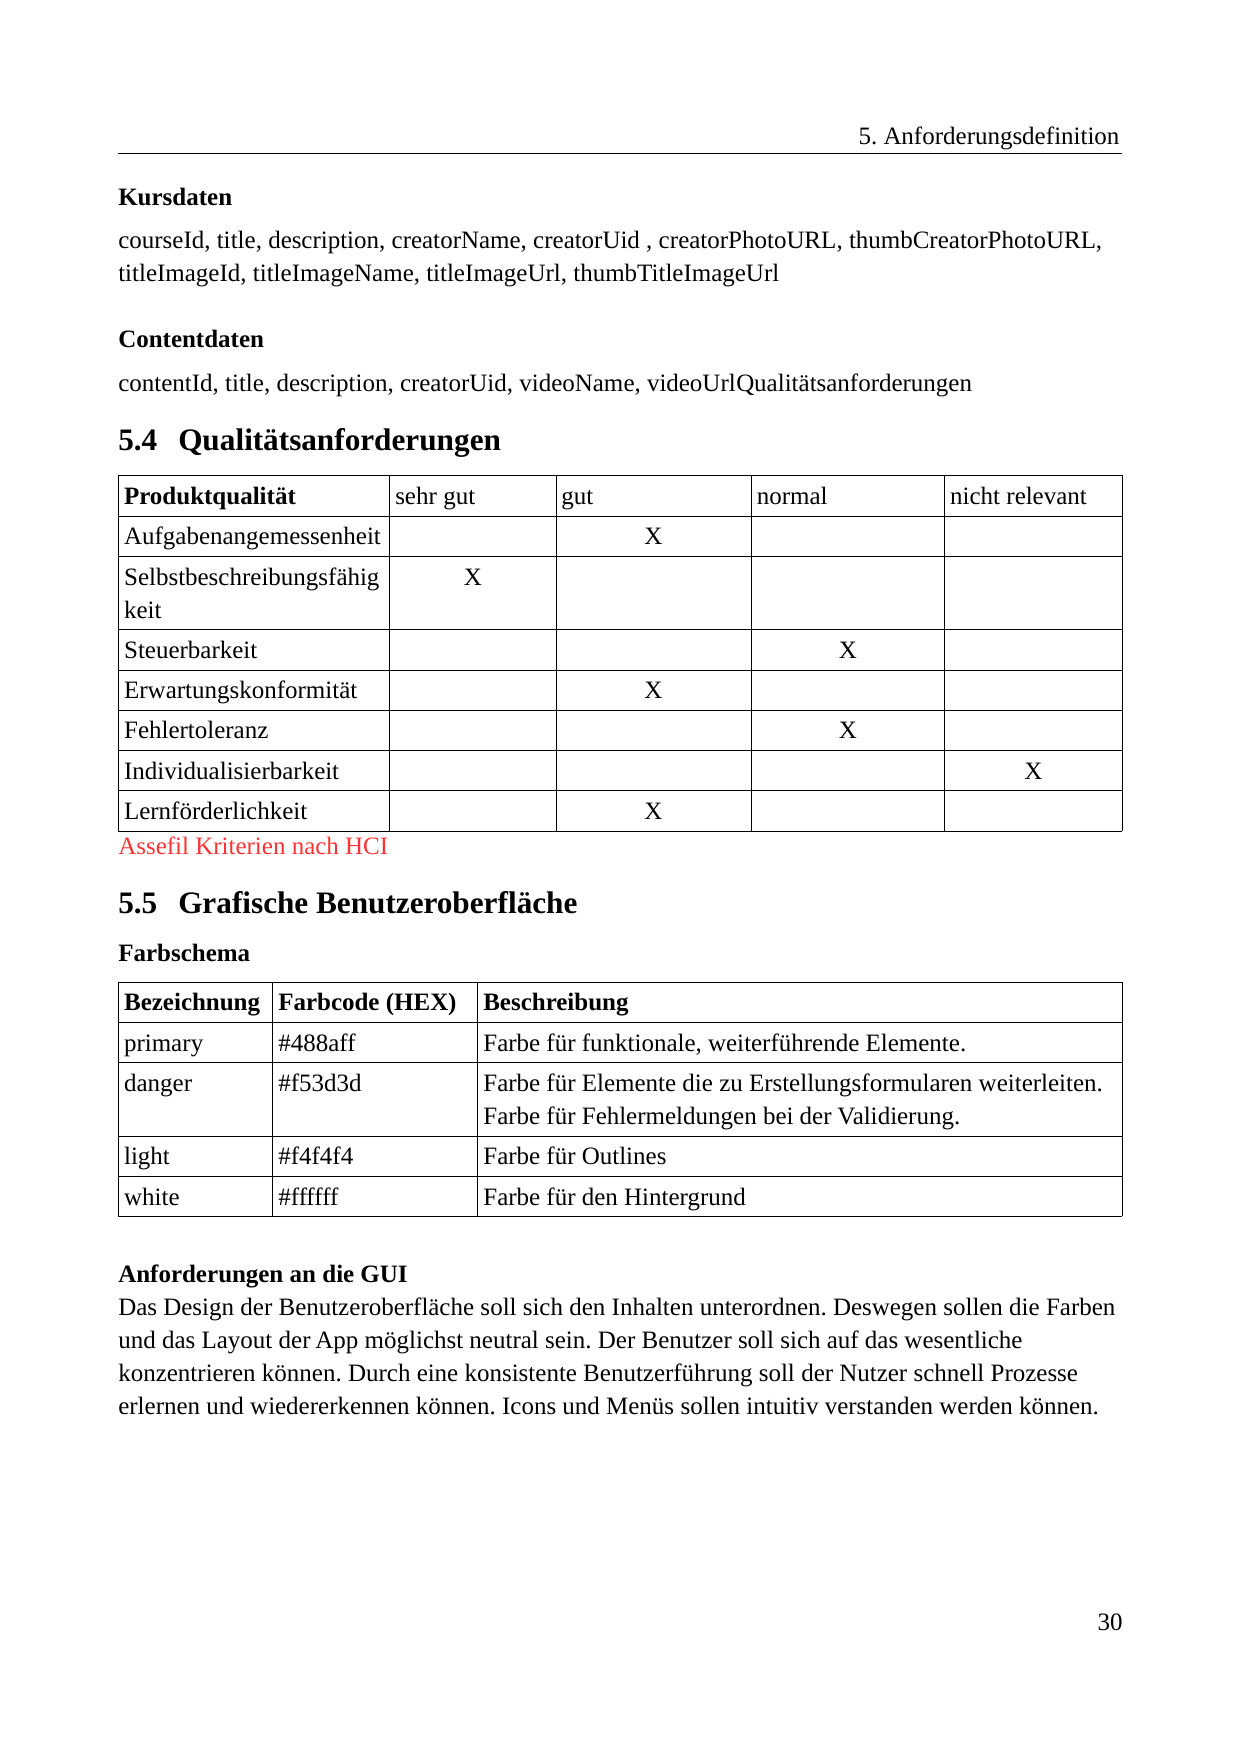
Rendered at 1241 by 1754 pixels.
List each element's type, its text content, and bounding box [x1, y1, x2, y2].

table_header Produktqualität [119, 476, 389, 516]
table_cell Farbe für den Hintergrund [478, 1177, 1122, 1216]
table_header sehr gut [390, 476, 556, 516]
text Kursdaten [118, 182, 1122, 211]
table_cell X [557, 671, 751, 710]
table_cell Steuerbarkeit [119, 630, 389, 669]
table_cell #488aff [273, 1023, 477, 1062]
table_cell [945, 791, 1122, 831]
table_cell Erwartungskonformität [119, 671, 389, 710]
table_cell Selbstbeschreibungsfähigkeit [119, 557, 389, 629]
table_header Farbcode (HEX) [273, 983, 477, 1022]
table_cell [945, 630, 1122, 669]
table_header Bezeichnung [119, 983, 272, 1022]
table_cell X [390, 557, 556, 629]
table_cell [557, 751, 751, 790]
table_cell [945, 671, 1122, 710]
table_cell [752, 751, 944, 790]
table_cell Fehlertoleranz [119, 711, 389, 750]
table_cell X [945, 751, 1122, 790]
text contentId, title, description, creatorUid, videoName, videoUrlQualitätsanforderungen [118, 368, 1122, 396]
table_cell #ffffff [273, 1177, 477, 1216]
text Assefil Kriterien nach HCI [118, 832, 1122, 859]
table_header Beschreibung [478, 983, 1122, 1022]
table_cell light [119, 1137, 272, 1176]
table_cell Lernförderlichkeit [119, 791, 389, 831]
table_header gut [557, 476, 751, 516]
table_cell #f53d3d [273, 1063, 477, 1136]
table_cell #f4f4f4 [273, 1137, 477, 1176]
text courseId, title, description, creatorName, creatorUid , creatorPhotoURL, thumbCreatorPhotoURL, [118, 225, 1122, 254]
table_cell white [119, 1177, 272, 1216]
table_cell X [557, 791, 751, 831]
table_cell [557, 557, 751, 629]
text titleImageId, titleImageName, titleImageUrl, thumbTitleImageUrl [118, 258, 1122, 287]
text Contentdaten [118, 324, 1122, 353]
subtitle Qualitätsanforderungen [118, 421, 1122, 457]
table_cell Farbe für Outlines [478, 1137, 1122, 1176]
table_cell Farbe für funktionale, weiterführende Elemente. [478, 1023, 1122, 1062]
table_cell [945, 557, 1122, 629]
table_cell Individualisierbarkeit [119, 751, 389, 790]
table_cell [752, 557, 944, 629]
text Das Design der Benutzeroberfläche soll sich den Inhalten unterordnen. Deswegen sollen die Farben und das Layout der App möglichst neutral sein. Der Benutzer soll sich auf das wesentliche konzentrieren können. Durch eine konsistente Benutzerführung soll der Nutzer schnell Prozesse erlernen und wiedererkennen können. Icons und Menüs sollen intuitiv verstanden werden können. [118, 1292, 1122, 1420]
table_cell primary [119, 1023, 272, 1062]
table_cell [557, 711, 751, 750]
table_cell [390, 751, 556, 790]
table_cell X [752, 630, 944, 669]
table_cell [390, 630, 556, 669]
table_cell [752, 671, 944, 710]
table_cell [945, 517, 1122, 556]
subtitle Grafische Benutzeroberfläche [118, 885, 1122, 921]
table_cell danger [119, 1063, 272, 1136]
text Farbschema [118, 938, 1122, 967]
table_cell [752, 517, 944, 556]
table_cell [390, 711, 556, 750]
table_cell [390, 671, 556, 710]
table_cell [945, 711, 1122, 750]
text Anforderungen an die GUI [118, 1259, 1122, 1288]
table_cell [390, 517, 556, 556]
table_header normal [752, 476, 944, 516]
table_cell [390, 791, 556, 831]
table_cell X [752, 711, 944, 750]
table_cell X [557, 517, 751, 556]
table_cell Farbe für Elemente die zu Erstellungsformularen weiterleiten. Farbe für Fehlermeldungen bei der Validierung. [478, 1063, 1122, 1136]
table_cell Aufgabenangemessenheit [119, 517, 389, 556]
table_cell [557, 630, 751, 669]
table_cell [752, 791, 944, 831]
table_header nicht relevant [945, 476, 1122, 516]
